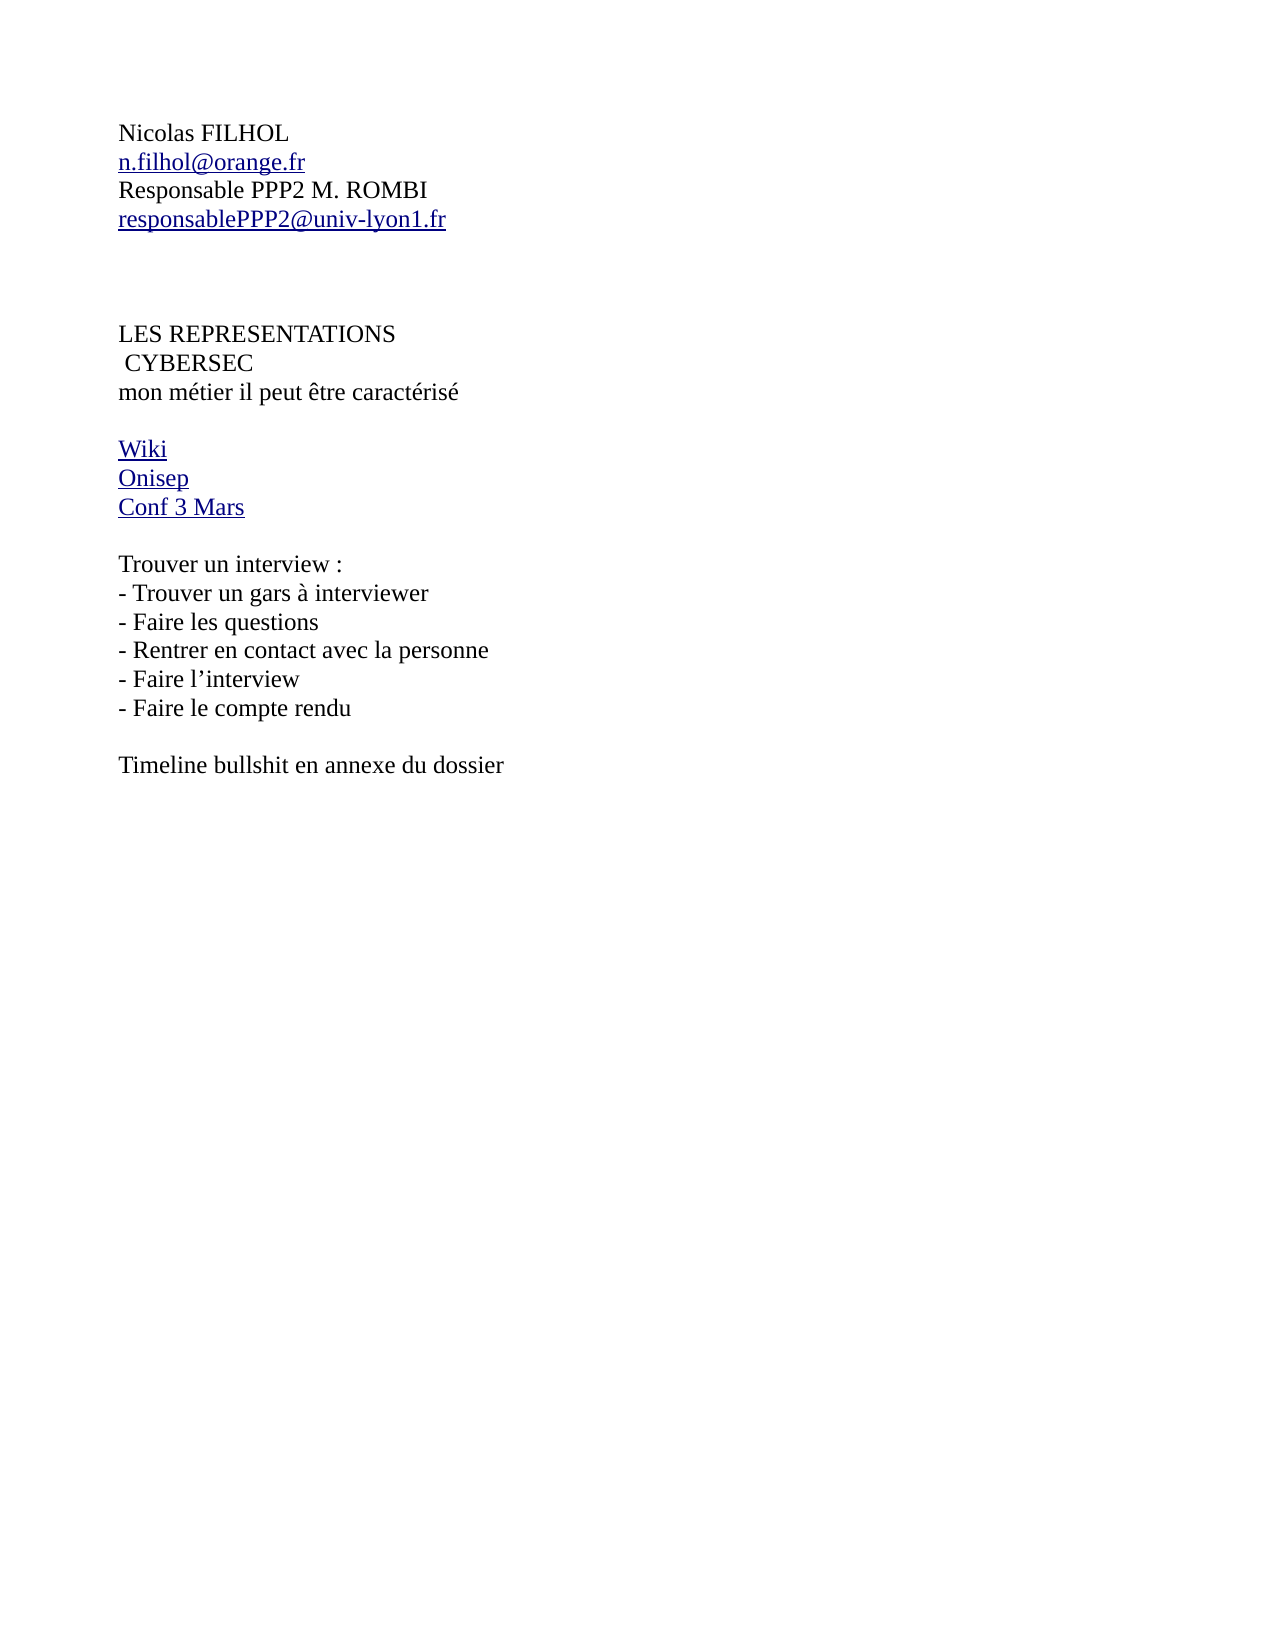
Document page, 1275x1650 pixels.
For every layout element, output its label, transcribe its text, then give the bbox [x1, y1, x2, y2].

text - Faire l’interview [118, 664, 1157, 693]
text Wiki [118, 434, 1157, 463]
text Timeline bullshit en annexe du dossier [118, 751, 1157, 779]
text Nicolas FILHOL [118, 118, 1157, 147]
text - Faire les questions [118, 607, 1157, 636]
text Responsable PPP2 M. ROMBI [118, 176, 1157, 204]
text Trouver un interview : [118, 549, 1157, 578]
text CYBERSEC [118, 348, 1157, 377]
text responsablePPP2@univ-lyon1.fr [118, 204, 1157, 233]
text LES REPRESENTATIONS [118, 319, 1157, 348]
text Conf 3 Mars [118, 492, 1157, 521]
text - Trouver un gars à interviewer [118, 578, 1157, 607]
text - Faire le compte rendu [118, 693, 1157, 722]
text Onisep [118, 463, 1157, 492]
text - Rentrer en contact avec la personne [118, 636, 1157, 664]
text n.filhol@orange.fr [118, 147, 1157, 176]
text mon métier il peut être caractérisé [118, 377, 1157, 406]
